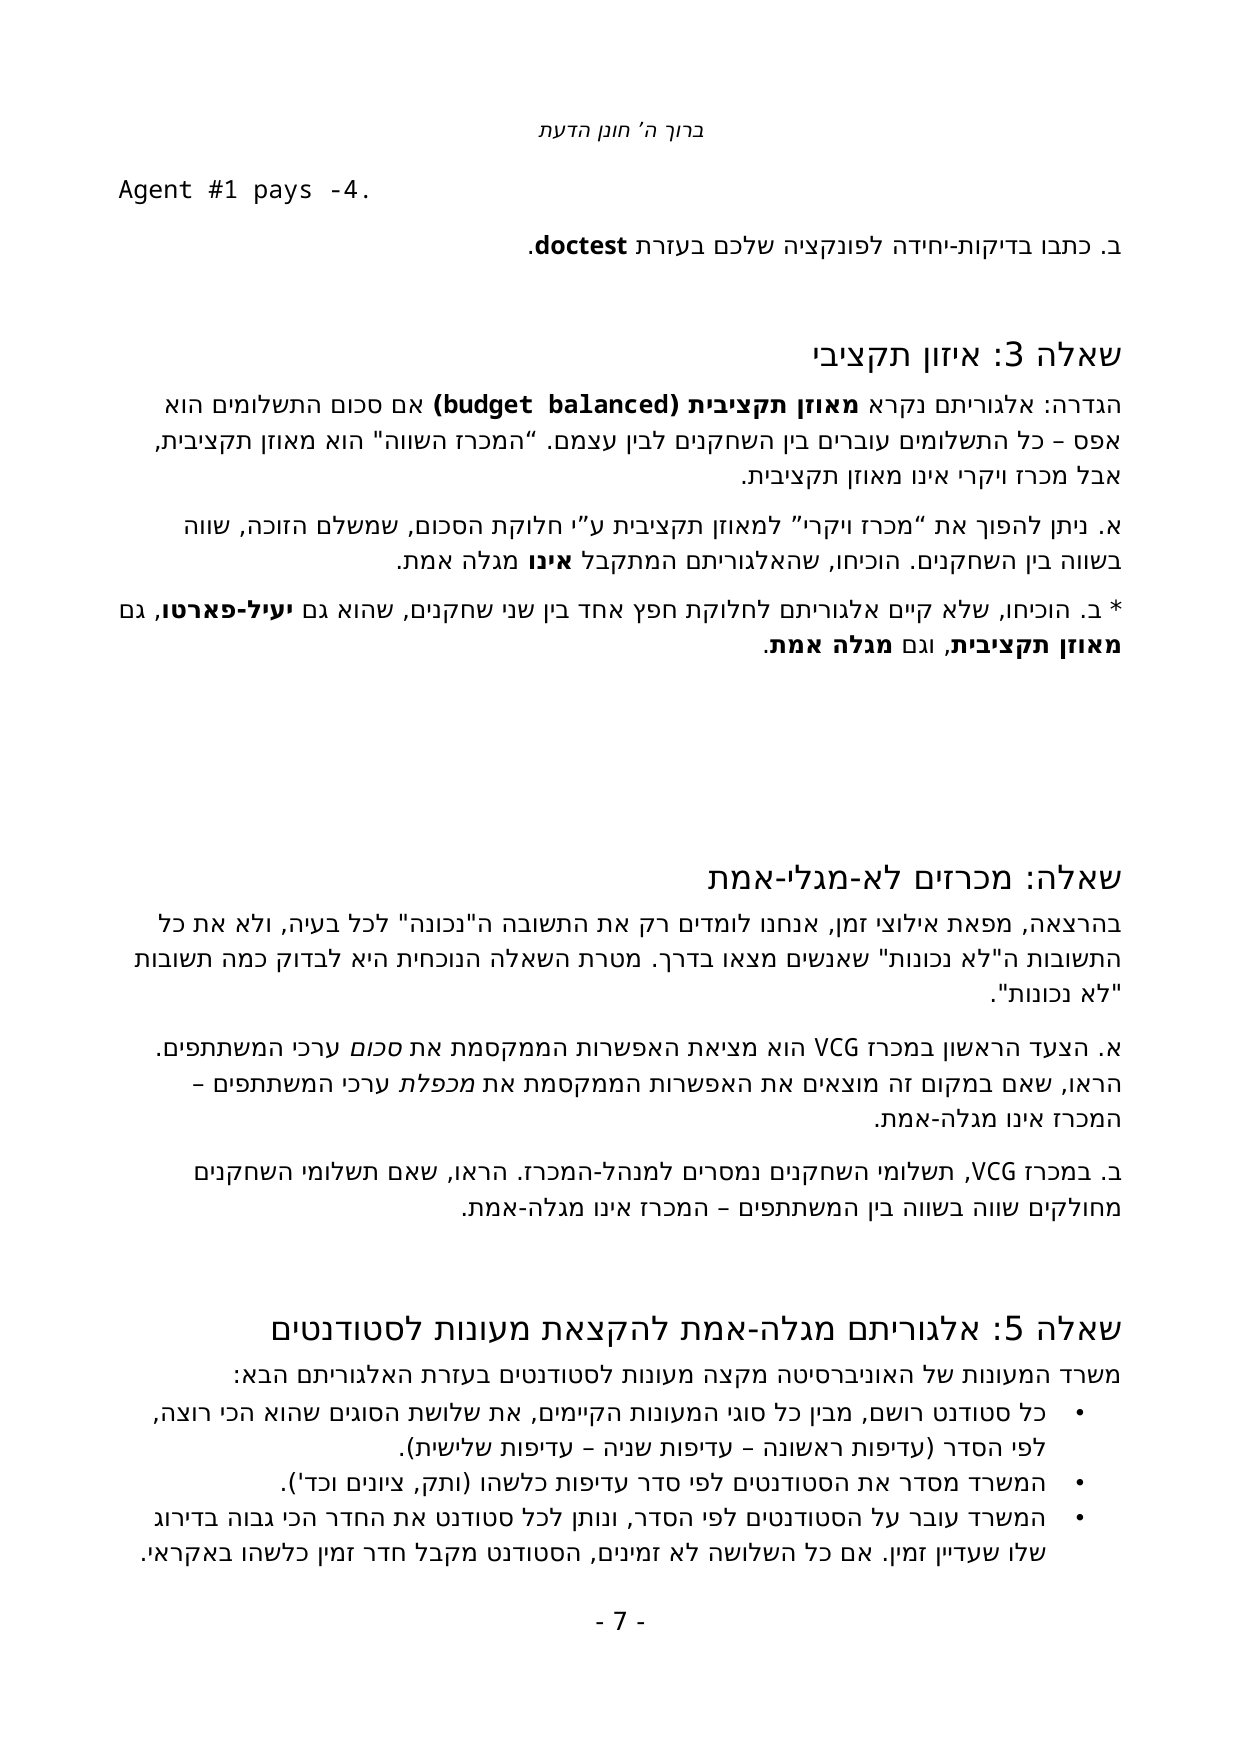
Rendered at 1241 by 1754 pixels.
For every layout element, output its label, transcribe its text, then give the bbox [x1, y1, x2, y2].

list כל סטודנט רושם, מבין כל סוגי המעונות הקיימים, את שלושת הסוגים שהוא הכי רוצה, לפי הסדר (עדיפות ראשונה – עדיפות שניה – עדיפות שלישית). [118, 1398, 1084, 1462]
subtitle שאלה: מכרזים לא-מגלי-אמת [118, 858, 1122, 897]
text בהרצאה, מפאת אילוצי זמן, אנחנו לומדים רק את התשובה ה"נכונה" לכל בעיה, ולא את כל התשובות ה"לא נכונות" שאנשים מצאו בדרך. מטרת השאלה הנוכחית היא לבדוק כמה תשובות "לא נכונות". [118, 909, 1122, 1009]
text ב. כתבו בדיקות-יחידה לפונקציה שלכם בעזרת doctest. [118, 227, 1122, 261]
text א. ניתן להפוך את “מכרז ויקרי” למאוזן תקציבית ע”י חלוקת הסכום, שמשלם הזוכה, שווה בשווה בין השחקנים. הוכיחו, שהאלגוריתם המתקבל אינו מגלה אמת. [118, 511, 1122, 575]
text א. הצעד הראשון במכרז VCG הוא מציאת האפשרות הממקסמת את סכום ערכי המשתתפים. הראו, שאם במקום זה מוצאים את האפשרות הממקסמת את מכפלת ערכי המשתתפים – המכרז אינו מגלה-אמת. [118, 1029, 1122, 1133]
subtitle שאלה 3: איזון תקציבי [118, 335, 1122, 374]
text Agent #1 pays -4. [118, 172, 1122, 206]
text * ב. הוכיחו, שלא קיים אלגוריתם לחלוקת חפץ אחד בין שני שחקנים, שהוא גם יעיל-פארטו, גם מאוזן תקציבית, וגם מגלה אמת. [118, 595, 1122, 659]
subtitle שאלה 5: אלגוריתם מגלה-אמת להקצאת מעונות לסטודנטים [118, 1309, 1122, 1348]
list המשרד עובר על הסטודנטים לפי הסדר, ונותן לכל סטודנט את החדר הכי גבוה בדירוג שלו שעדיין זמין. אם כל השלושה לא זמינים, הסטודנט מקבל חדר זמין כלשהו באקראי. [118, 1503, 1084, 1567]
text ב. במכרז VCG, תשלומי השחקנים נמסרים למנהל-המכרז. הראו, שאם תשלומי השחקנים מחולקים שווה בשווה בין המשתתפים – המכרז אינו מגלה-אמת. [118, 1154, 1122, 1223]
text משרד המעונות של האוניברסיטה מקצה מעונות לסטודנטים בעזרת האלגוריתם הבא: [118, 1360, 1122, 1389]
list המשרד מסדר את הסטודנטים לפי סדר עדיפות כלשהו (ותק, ציונים וכד'). [118, 1468, 1084, 1497]
text הגדרה: אלגוריתם נקרא מאוזן תקציבית (budget balanced) אם סכום התשלומים הוא אפס – כל התשלומים עוברים בין השחקנים לבין עצמם. “המכרז השווה" הוא מאוזן תקציבית, אבל מכרז ויקרי אינו מאוזן תקציבית. [118, 386, 1122, 490]
